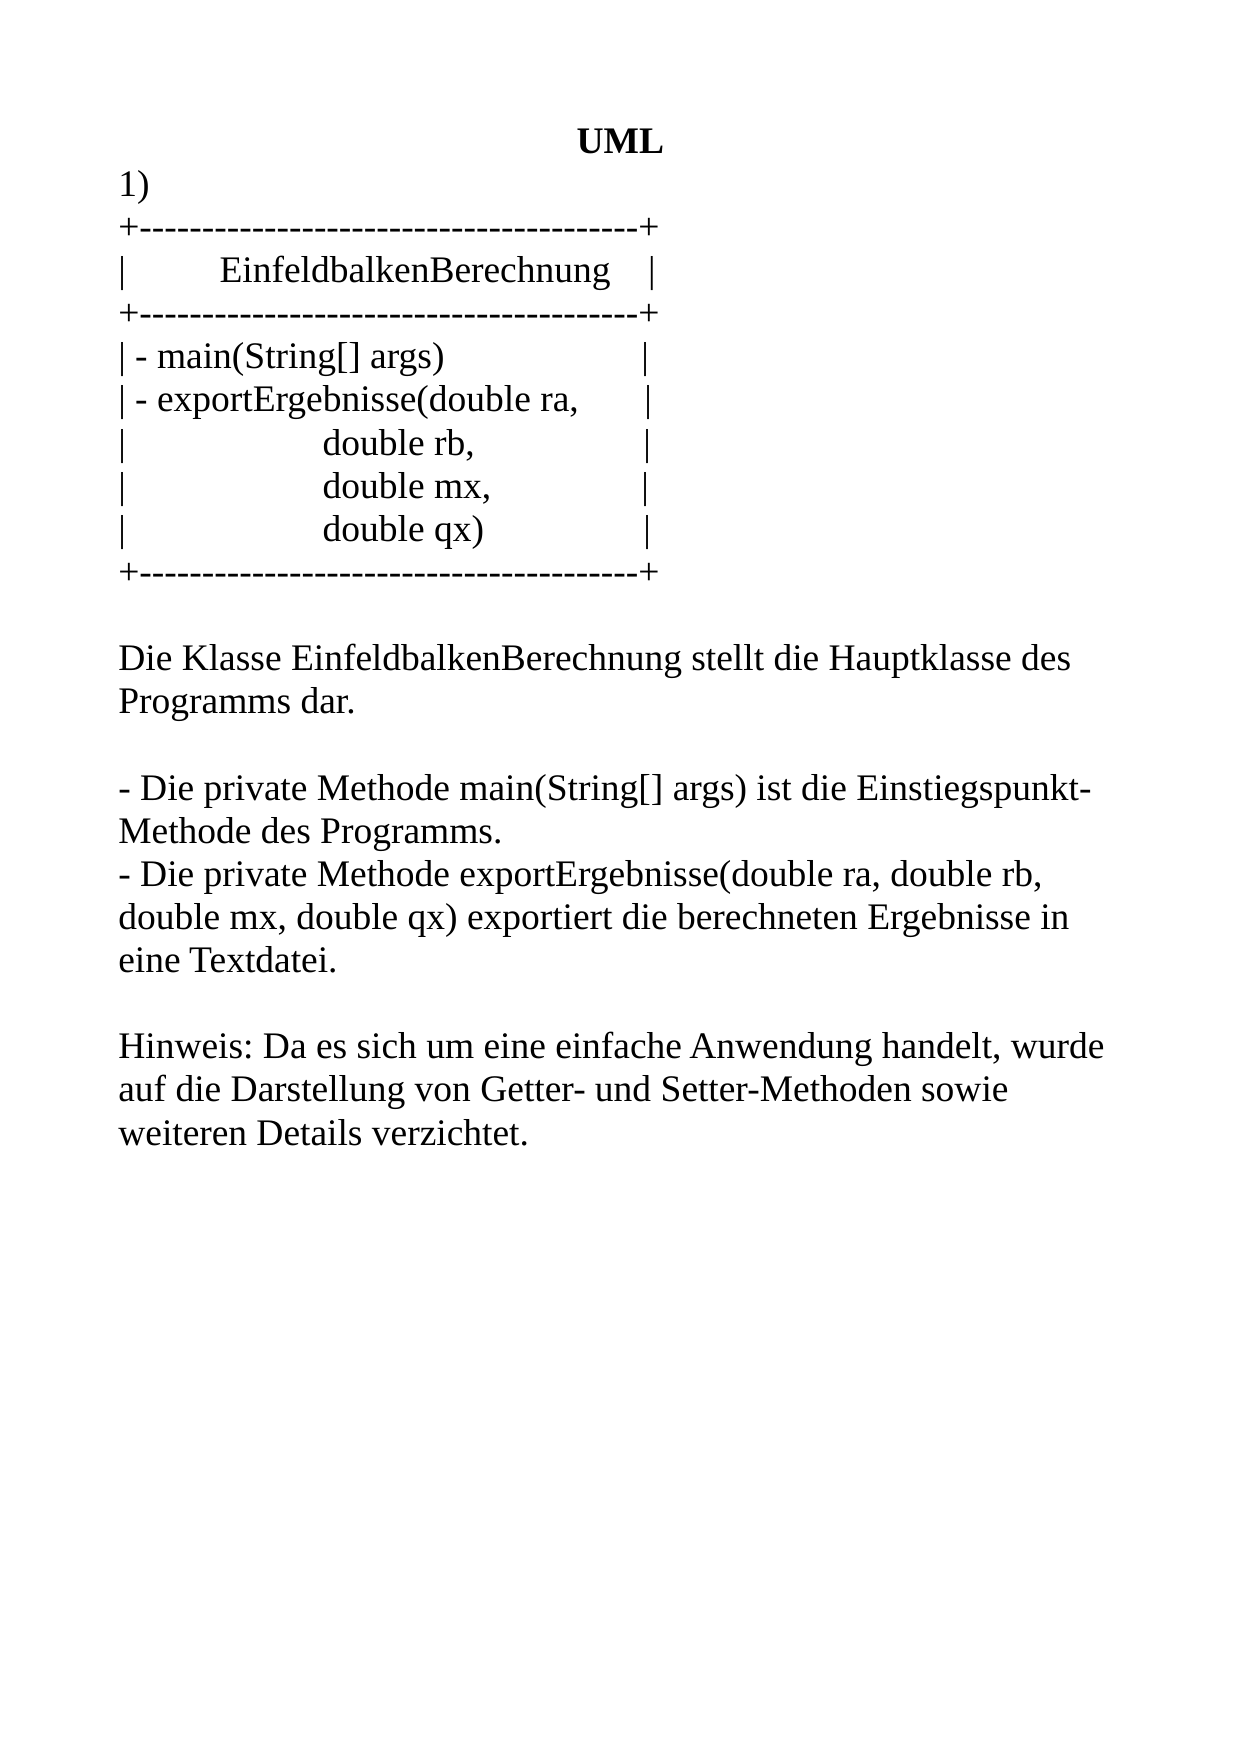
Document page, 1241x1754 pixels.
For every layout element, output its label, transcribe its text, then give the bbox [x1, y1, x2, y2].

text | - exportErgebnisse(double ra, | [118, 377, 1122, 420]
text | - main(String[] args) | [118, 334, 1122, 377]
text 1) +----------------------------------------+ [118, 161, 1122, 247]
text | double rb, | [118, 420, 1122, 463]
text | EinfeldbalkenBerechnung | [118, 247, 1122, 291]
text +----------------------------------------+ [118, 291, 1122, 334]
text | double mx, | [118, 463, 1122, 506]
text - Die private Methode main(String[] args) ist die Einstiegspunkt-Methode des Programms. [118, 765, 1122, 851]
text - Die private Methode exportErgebnisse(double ra, double rb, double mx, double qx) exportiert die berechneten Ergebnisse in eine Textdatei. [118, 851, 1122, 981]
text | double qx) | [118, 506, 1122, 549]
text UML [118, 118, 1122, 161]
text Die Klasse EinfeldbalkenBerechnung stellt die Hauptklasse des Programms dar. [118, 636, 1122, 722]
text +----------------------------------------+ [118, 549, 1122, 592]
text Hinweis: Da es sich um eine einfache Anwendung handelt, wurde auf die Darstellung von Getter- und Setter-Methoden sowie weiteren Details verzichtet. [118, 1024, 1122, 1153]
